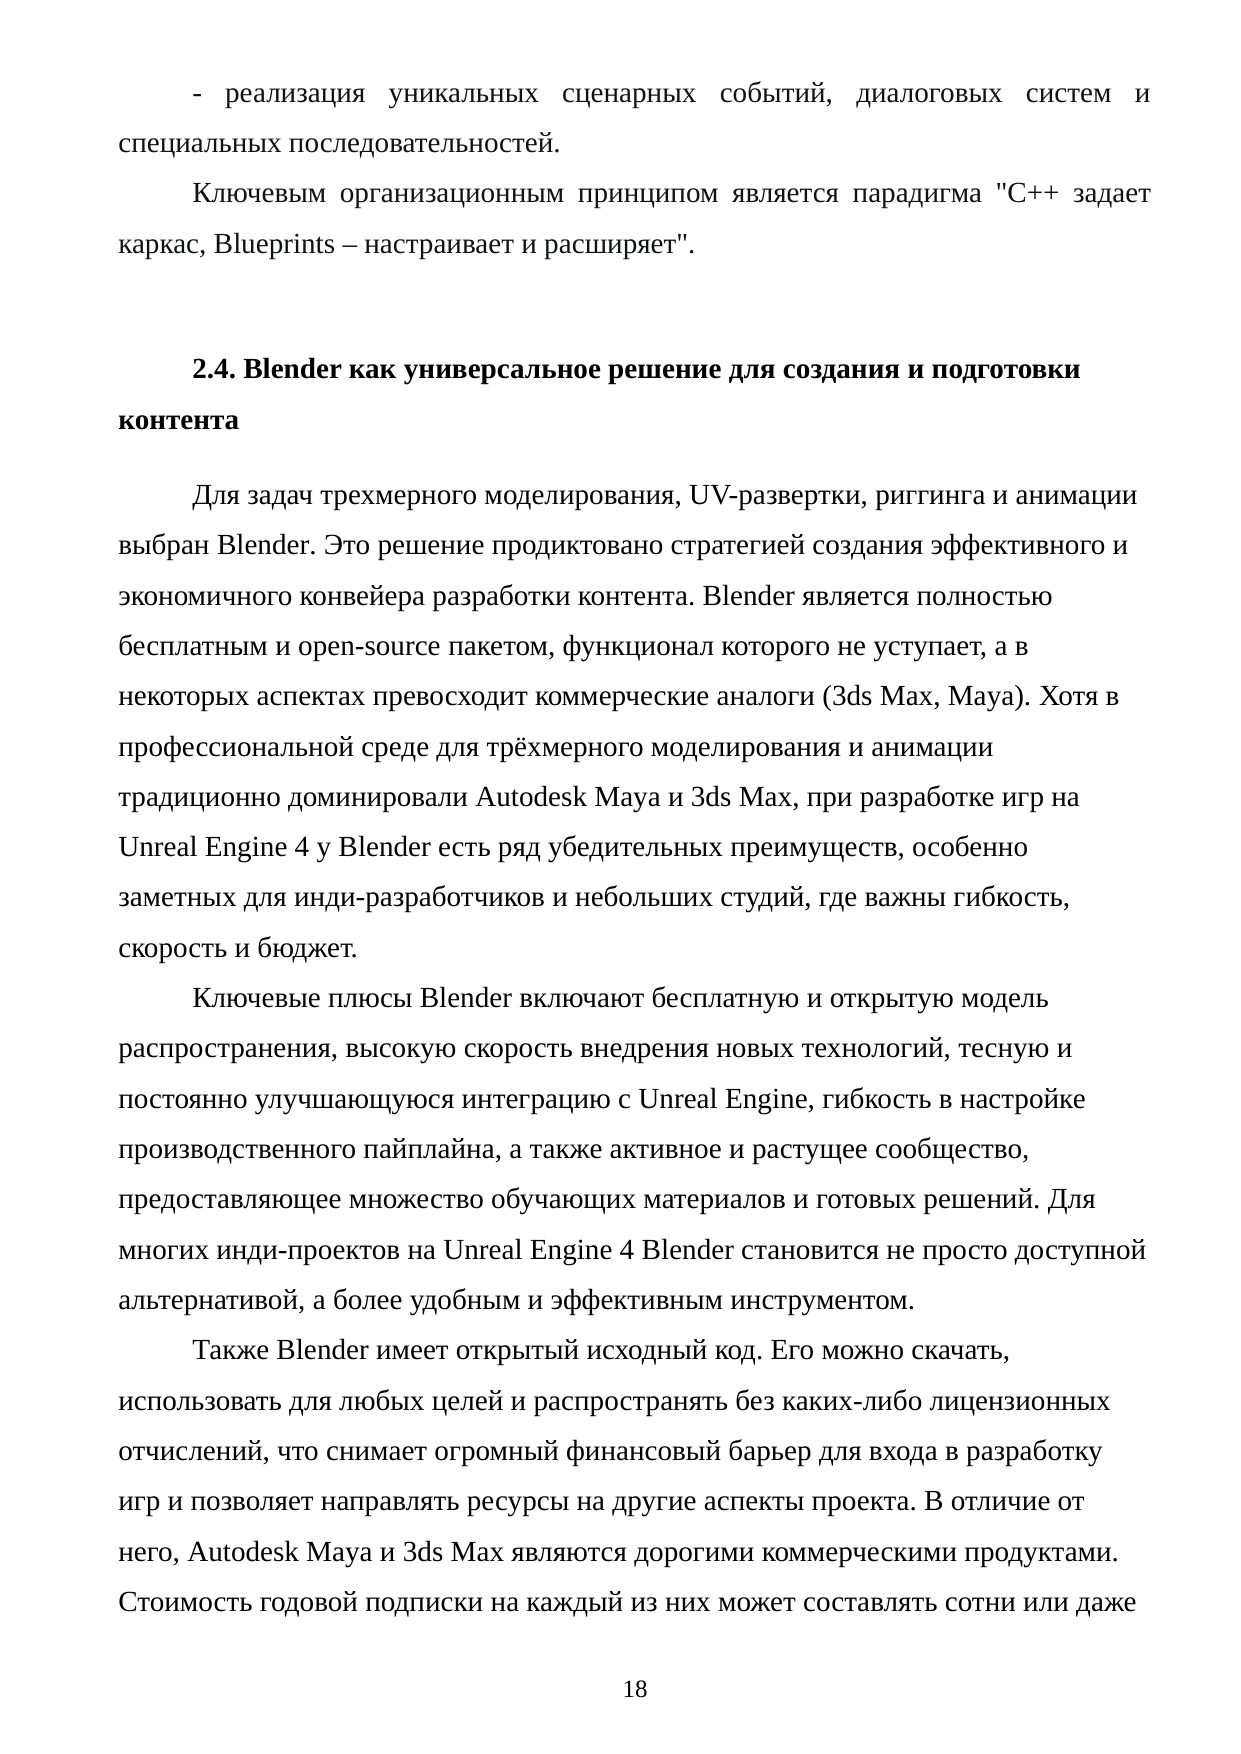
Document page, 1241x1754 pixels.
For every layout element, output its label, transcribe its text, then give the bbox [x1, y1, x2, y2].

text Ключевым организационным принципом является парадигма "C++ задает каркас, Blueprints – настраивает и расширяет". [118, 176, 1152, 259]
text Ключевые плюсы Blender включают бесплатную и открытую модель распространения, высокую скорость внедрения новых технологий, тесную и постоянно улучшающуюся интеграцию с Unreal Engine, гибкость в настройке производственного пайплайна, а также активное и растущее сообщество, предоставляющее множество обучающих материалов и готовых решений. Для многих инди-проектов на Unreal Engine 4 Blender становится не просто доступной альтернативой, а более удобным и эффективным инструментом. [118, 980, 1152, 1316]
text - реализация уникальных сценарных событий, диалоговых систем и специальных последовательностей. [118, 75, 1152, 159]
text Для задач трехмерного моделирования, UV-развертки, риггинга и анимации выбран Blender. Это решение продиктовано стратегией создания эффективного и экономичного конвейера разработки контента. Blender является полностью бесплатным и open-source пакетом, функционал которого не уступает, а в некоторых аспектах превосходит коммерческие аналоги (3ds Max, Maya). Хотя в профессиональной среде для трёхмерного моделирования и анимации традиционно доминировали Autodesk Maya и 3ds Max, при разработке игр на Unreal Engine 4 у Blender есть ряд убедительных преимуществ, особенно заметных для инди-разработчиков и небольших студий, где важны гибкость, скорость и бюджет. [118, 477, 1152, 963]
text Также Blender имеет открытый исходный код. Его можно скачать, использовать для любых целей и распространять без каких-либо лицензионных отчислений, что снимает огромный финансовый барьер для входа в разработку игр и позволяет направлять ресурсы на другие аспекты проекта. В отличие от него, Autodesk Maya и 3ds Max являются дорогими коммерческими продуктами. Стоимость годовой подписки на каждый из них может составлять сотни или даже [118, 1332, 1152, 1617]
text 2.4. Blender как универсальное решение для создания и подготовки контента [118, 351, 1152, 435]
